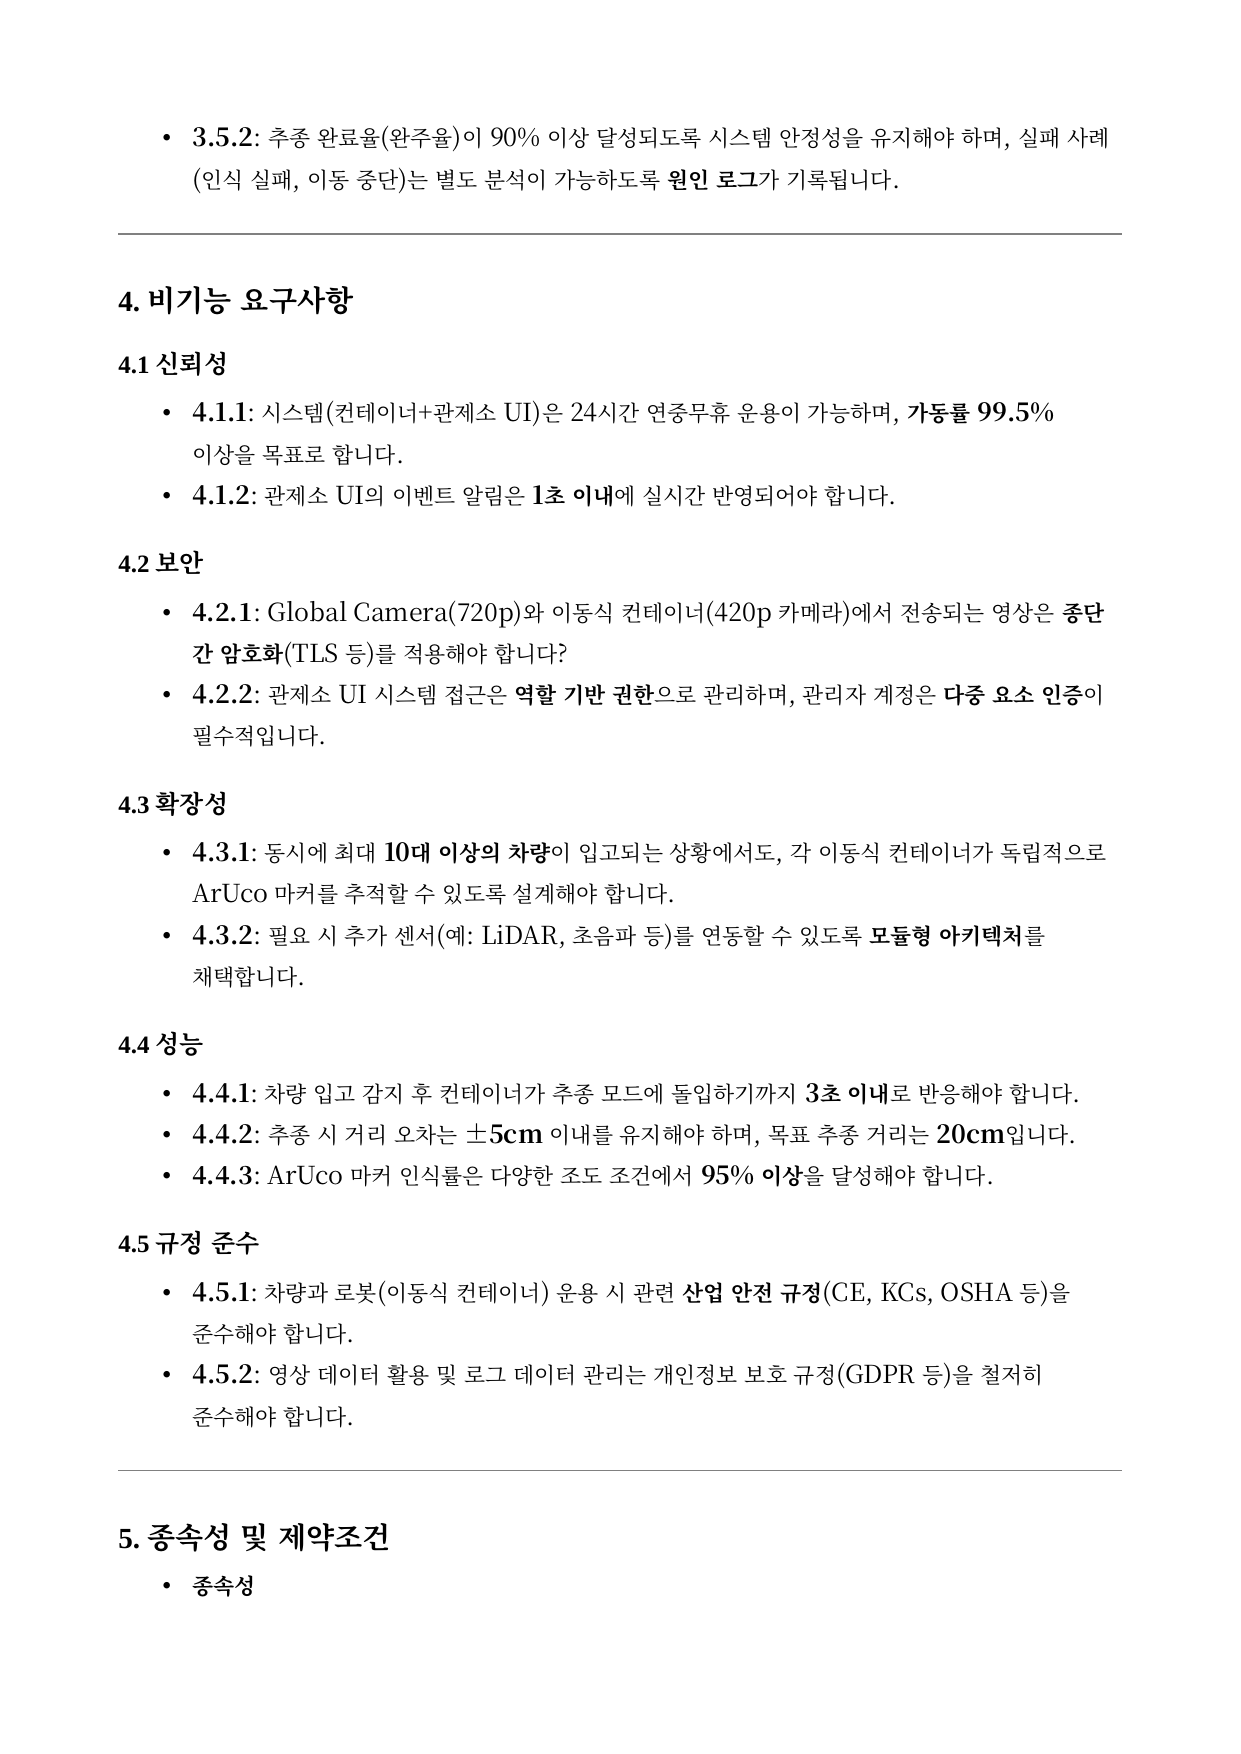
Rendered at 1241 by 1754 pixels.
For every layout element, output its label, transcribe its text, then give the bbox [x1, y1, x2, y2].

list 종속성 [162, 1569, 1122, 1601]
list 4.1.1: 시스템(컨테이너+관제소 UI)은 24시간 연중무휴 운용이 가능하며, 가동률 99.5% 이상을 목표로 합니다. [162, 393, 1122, 470]
subtitle 4.4 성능 [118, 1025, 1122, 1061]
subtitle 4.1 신뢰성 [118, 344, 1122, 381]
subtitle 4.2 보안 [118, 544, 1122, 580]
list 4.5.1: 차량과 로봇(이동식 컨테이너) 운용 시 관련 산업 안전 규정(CE, KCs, OSHA 등)을 준수해야 합니다. [162, 1273, 1122, 1350]
list 4.2.2: 관제소 UI 시스템 접근은 역할 기반 권한으로 관리하며, 관리자 계정은 다중 요소 인증이 필수적입니다. [162, 675, 1122, 752]
list 4.3.1: 동시에 최대 10대 이상의 차량이 입고되는 상황에서도, 각 이동식 컨테이너가 독립적으로 ArUco 마커를 추적할 수 있도록 설계해야 합니다. [162, 833, 1122, 910]
list 4.1.2: 관제소 UI의 이벤트 알림은 1초 이내에 실시간 반영되어야 합니다. [162, 476, 1122, 511]
subtitle 4.3 확장성 [118, 784, 1122, 820]
list 3.5.2: 추종 완료율(완주율)이 90% 이상 달성되도록 시스템 안정성을 유지해야 하며, 실패 사례(인식 실패, 이동 중단)는 별도 분석이 가능하도록 원인 로그가 기록됩니다. [162, 118, 1122, 195]
subtitle 4. 비기능 요구사항 [118, 278, 1122, 319]
subtitle 4.5 규정 준수 [118, 1224, 1122, 1260]
list 4.2.1: Global Camera(720p)와 이동식 컨테이너(420p 카메라)에서 전송되는 영상은 종단 간 암호화(TLS 등)를 적용해야 합니다? [162, 592, 1122, 669]
list 4.3.2: 필요 시 추가 센서(예: LiDAR, 초음파 등)를 연동할 수 있도록 모듈형 아키텍처를 채택합니다. [162, 915, 1122, 992]
list 4.5.2: 영상 데이터 활용 및 로그 데이터 관리는 개인정보 보호 규정(GDPR 등)을 철저히 준수해야 합니다. [162, 1355, 1122, 1432]
list 4.4.1: 차량 입고 감지 후 컨테이너가 추종 모드에 돌입하기까지 3초 이내로 반응해야 합니다. [162, 1073, 1122, 1109]
list 4.4.3: ArUco 마커 인식률은 다양한 조도 조건에서 95% 이상을 달성해야 합니다. [162, 1156, 1122, 1192]
list 4.4.2: 추종 시 거리 오차는 ±5cm 이내를 유지해야 하며, 목표 추종 거리는 20cm입니다. [162, 1114, 1122, 1151]
subtitle 5. 종속성 및 제약조건 [118, 1515, 1122, 1557]
